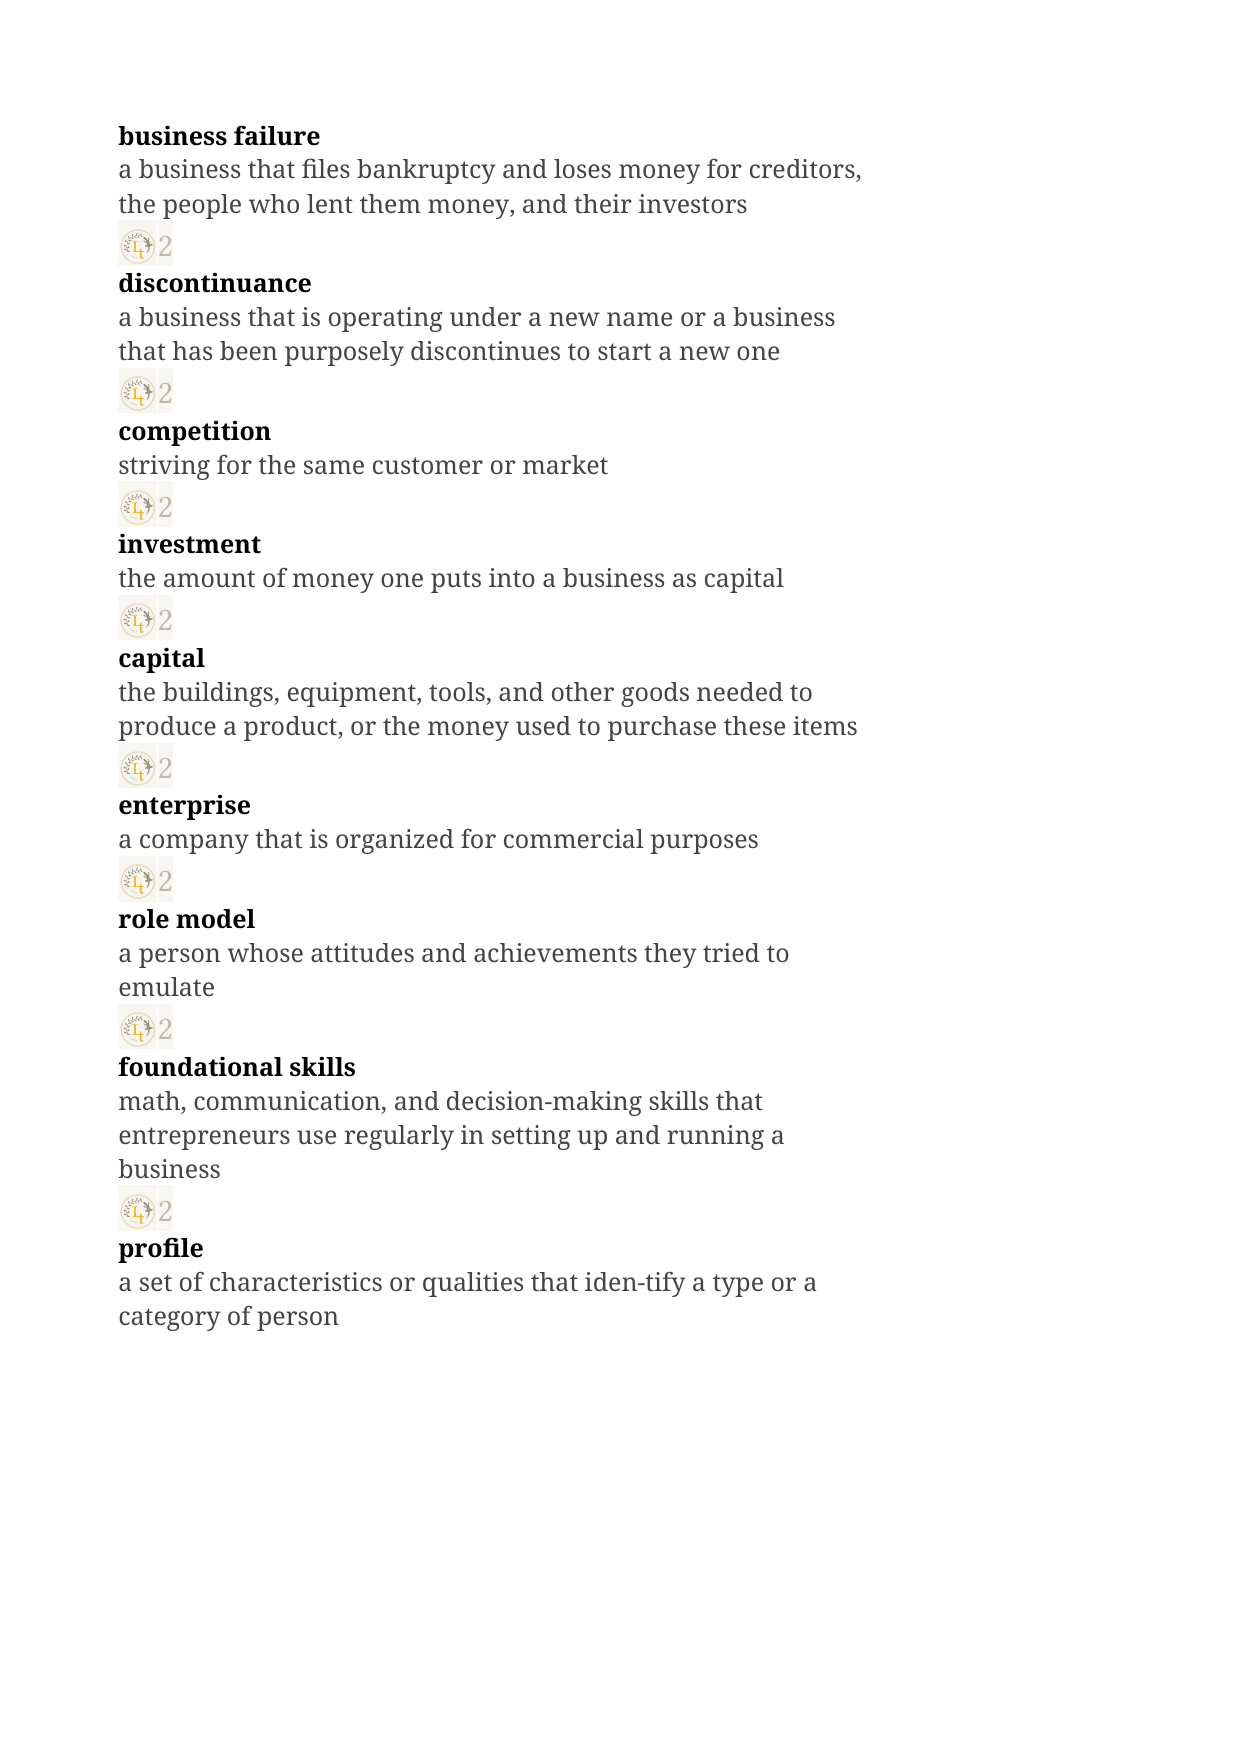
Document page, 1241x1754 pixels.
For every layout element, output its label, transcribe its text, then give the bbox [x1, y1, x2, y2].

text the buildings, equipment, tools, and other goods needed to produce a product, or the money used to purchase these items [118, 674, 867, 743]
text discontinuance [118, 266, 846, 300]
text business failure [118, 118, 846, 152]
text math, communication, and decision-making skills that entrepreneurs use regularly in setting up and running a business [118, 1083, 867, 1185]
text  [118, 595, 1122, 640]
text  [118, 481, 1122, 527]
text role model [118, 902, 846, 936]
text capital [118, 640, 846, 674]
text foundational skills [118, 1049, 846, 1083]
text a company that is organized for commercial purposes [118, 822, 867, 856]
text competition [118, 413, 846, 447]
text  [118, 1004, 1122, 1049]
text  [118, 1185, 1122, 1231]
text a person whose attitudes and achievements they tried to emulate [118, 936, 867, 1004]
text  [118, 220, 1122, 266]
text striving for the same customer or market [118, 447, 867, 481]
text a set of characteristics or qualities that iden-tify a type or a category of person [118, 1265, 867, 1333]
text enterprise [118, 788, 846, 822]
text  [118, 743, 1122, 788]
text investment [118, 527, 846, 561]
text a business that is operating under a new name or a business that has been purposely discontinues to start a new one [118, 300, 867, 368]
text profile [118, 1231, 846, 1265]
text  [118, 856, 1122, 902]
text the amount of money one puts into a business as capital [118, 561, 867, 595]
text  [118, 368, 1122, 413]
text a business that files bankruptcy and loses money for creditors, the people who lent them money, and their investors [118, 152, 867, 220]
